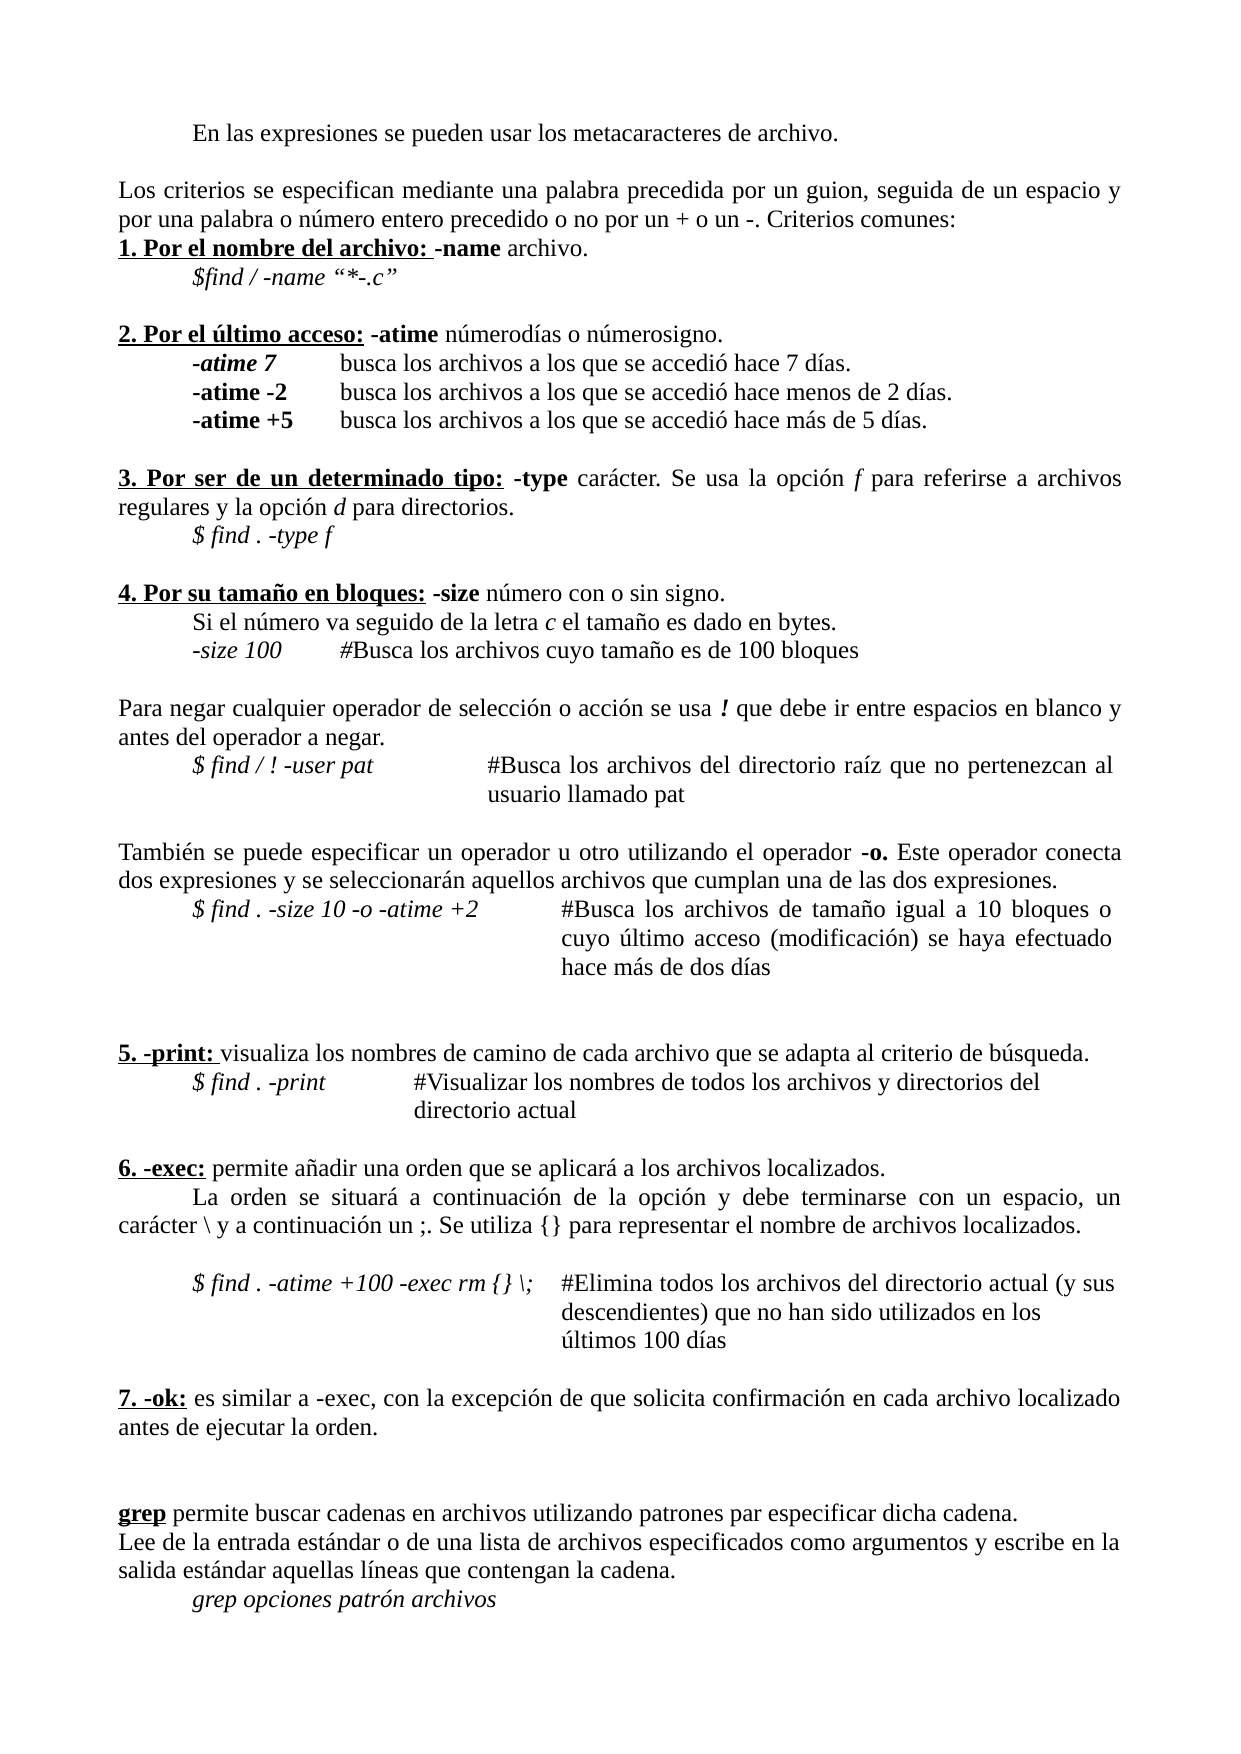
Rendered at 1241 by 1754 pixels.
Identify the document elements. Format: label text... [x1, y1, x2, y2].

text grep opciones patrón archivos [118, 1584, 1122, 1613]
text $ find . -atime +100 -exec rm {} \; #Elimina todos los archivos del directorio actual (y sus descendientes) que no han sido utilizados en los últimos 100 días [118, 1268, 1122, 1354]
text Lee de la entrada estándar o de una lista de archivos especificados como argumentos y escribe en la salida estándar aquellas líneas que contengan la cadena. [118, 1527, 1122, 1584]
text 5. -print: visualiza los nombres de camino de cada archivo que se adapta al criterio de búsqueda. [118, 1038, 1122, 1067]
text 1. Por el nombre del archivo: -name archivo. [118, 233, 1122, 262]
text Si el número va seguido de la letra c el tamaño es dado en bytes. [118, 607, 1122, 636]
text grep permite buscar cadenas en archivos utilizando patrones par especificar dicha cadena. [118, 1498, 1122, 1527]
text La orden se situará a continuación de la opción y debe terminarse con un espacio, un carácter \ y a continuación un ;. Se utiliza {} para representar el nombre de archivos localizados. [118, 1182, 1122, 1239]
text En las expresiones se pueden usar los metacaracteres de archivo. [118, 118, 1122, 147]
text $ find / ! -user pat #Busca los archivos del directorio raíz que no pertenezcan al usuario llamado pat [118, 751, 1122, 808]
text 4. Por su tamaño en bloques: -size número con o sin signo. [118, 578, 1122, 607]
text $ find . -type f [118, 521, 1122, 549]
text También se puede especificar un operador u otro utilizando el operador -o. Este operador conecta dos expresiones y se seleccionarán aquellos archivos que cumplan una de las dos expresiones. [118, 837, 1122, 894]
text 3. Por ser de un determinado tipo: -type carácter. Se usa la opción f para referirse a archivos regulares y la opción d para directorios. [118, 463, 1122, 521]
text 2. Por el último acceso: -atime númerodías o númerosigno. [118, 319, 1122, 348]
text Para negar cualquier operador de selección o acción se usa ! que debe ir entre espacios en blanco y antes del operador a negar. [118, 693, 1122, 751]
text 7. -ok: es similar a -exec, con la excepción de que solicita confirmación en cada archivo localizado antes de ejecutar la orden. [118, 1383, 1122, 1441]
text -size 100 #Busca los archivos cuyo tamaño es de 100 bloques [118, 636, 1122, 664]
text $ find . -size 10 -o -atime +2 #Busca los archivos de tamaño igual a 10 bloques o cuyo último acceso (modificación) se haya efectuado hace más de dos días [118, 894, 1122, 981]
text 6. -exec: permite añadir una orden que se aplicará a los archivos localizados. [118, 1153, 1122, 1182]
text Los criterios se especifican mediante una palabra precedida por un guion, seguida de un espacio y por una palabra o número entero precedido o no por un + o un -. Criterios comunes: [118, 176, 1122, 233]
text -atime -2 busca los archivos a los que se accedió hace menos de 2 días. [118, 377, 1122, 406]
text $find / -name “*-.c” [118, 262, 1122, 291]
text -atime +5 busca los archivos a los que se accedió hace más de 5 días. [118, 406, 1122, 434]
text -atime 7 busca los archivos a los que se accedió hace 7 días. [118, 348, 1122, 377]
text $ find . -print #Visualizar los nombres de todos los archivos y directorios del directorio actual [118, 1067, 1122, 1124]
